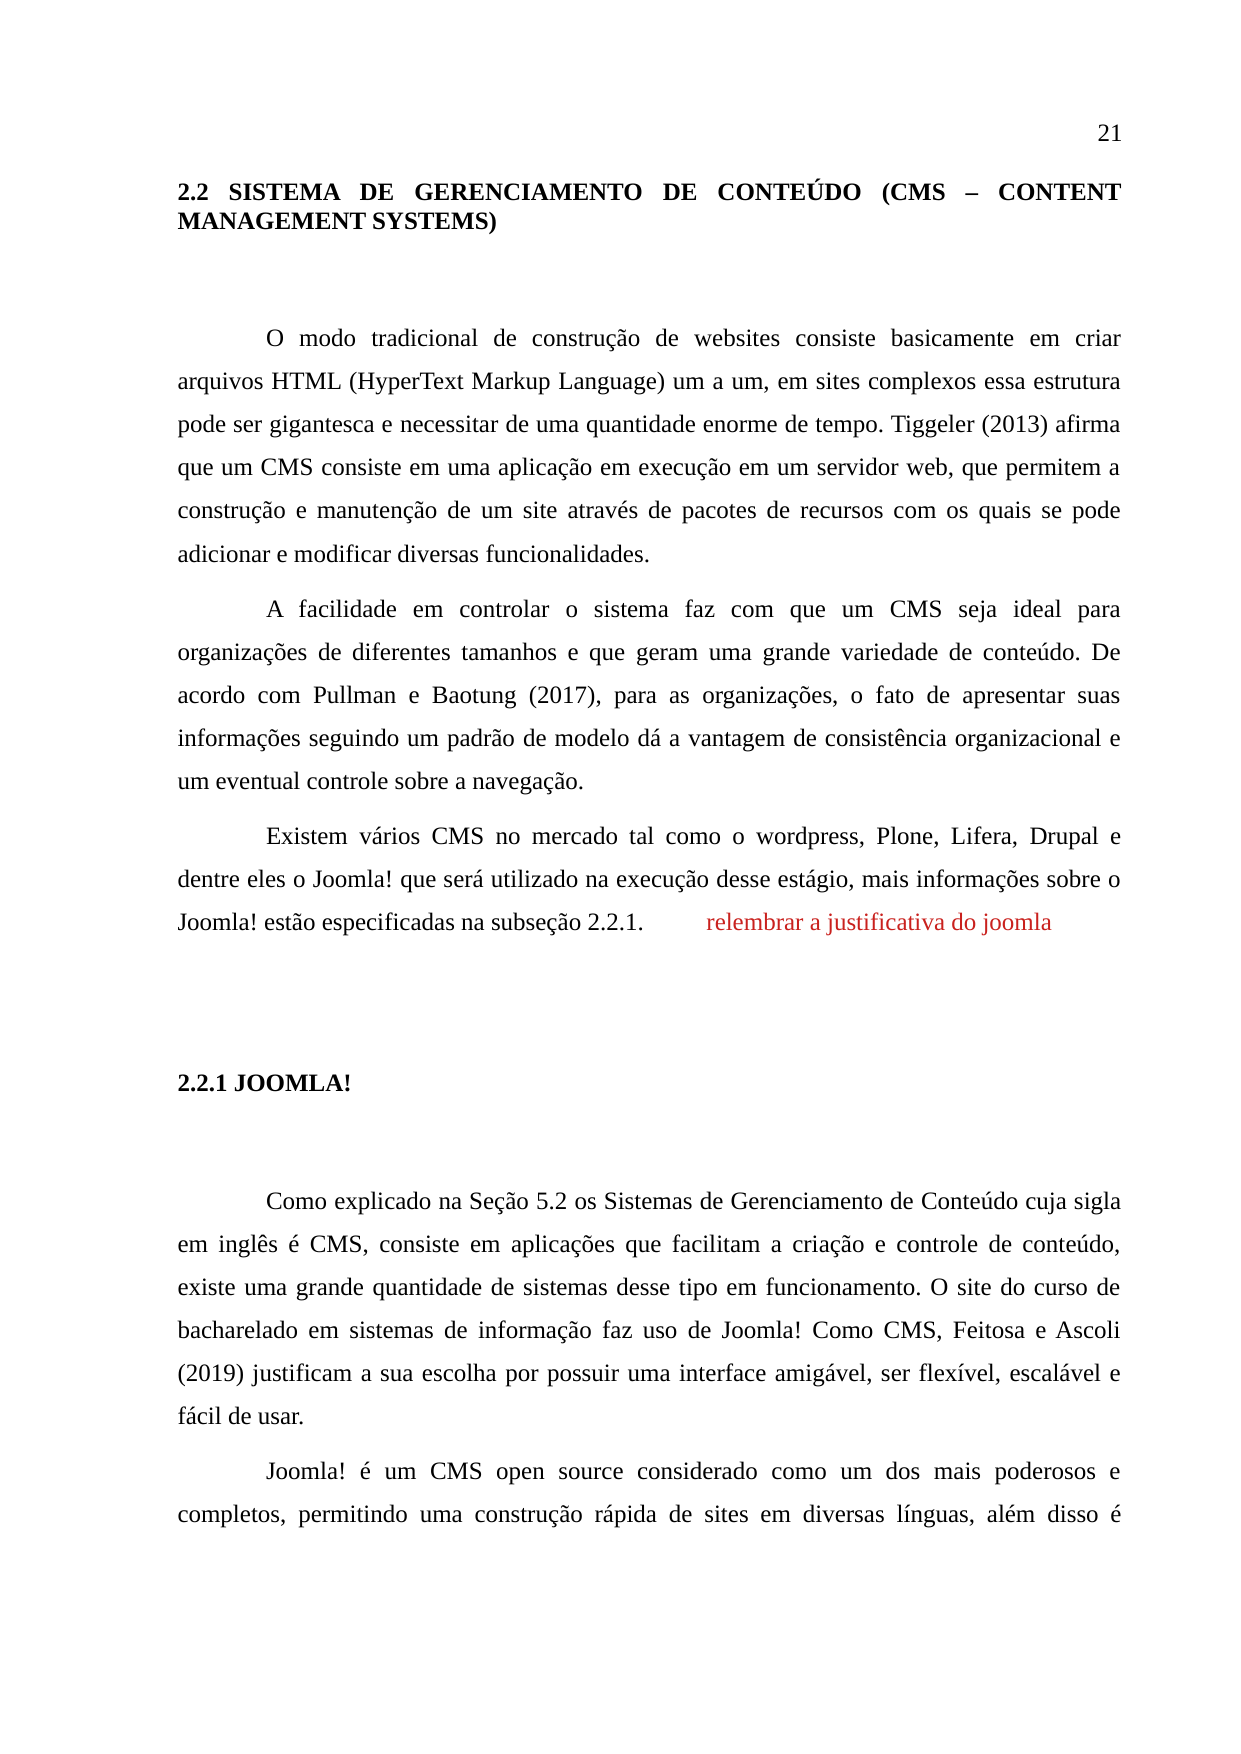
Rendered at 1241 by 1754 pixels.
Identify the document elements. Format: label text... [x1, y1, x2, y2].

text A facilidade em controlar o sistema faz com que um CMS seja ideal para organizações de diferentes tamanhos e que geram uma grande variedade de conteúdo. De acordo com Pullman e Baotung (2017), para as organizações, o fato de apresentar suas informações seguindo um padrão de modelo dá a vantagem de consistência organizacional e um eventual controle sobre a navegação. [177, 594, 1122, 795]
text Joomla! é um CMS open source considerado como um dos mais poderosos e completos, permitindo uma construção rápida de sites em diversas línguas, além disso é [177, 1456, 1122, 1528]
text 2.2 SISTEMA DE GERENCIAMENTO DE CONTEÚDO (CMS – CONTENT MANAGEMENT SYSTEMS) [177, 177, 1122, 234]
text Como explicado na Seção 5.2 os Sistemas de Gerenciamento de Conteúdo cuja sigla em inglês é CMS, consiste em aplicações que facilitam a criação e controle de conteúdo, existe uma grande quantidade de sistemas desse tipo em funcionamento. O site do curso de bacharelado em sistemas de informação faz uso de Joomla! Como CMS, Feitosa e Ascoli (2019) justificam a sua escolha por possuir uma interface amigável, ser flexível, escalável e fácil de usar. [177, 1186, 1122, 1430]
text O modo tradicional de construção de websites consiste basicamente em criar arquivos HTML (HyperText Markup Language) um a um, em sites complexos essa estrutura pode ser gigantesca e necessitar de uma quantidade enorme de tempo. Tiggeler (2013) afirma que um CMS consiste em uma aplicação em execução em um servidor web, que permitem a construção e manutenção de um site através de pacotes de recursos com os quais se pode adicionar e modificar diversas funcionalidades. [177, 323, 1122, 567]
text Existem vários CMS no mercado tal como o wordpress, Plone, Lifera, Drupal e dentre eles o Joomla! que será utilizado na execução desse estágio, mais informações sobre o Joomla! estão especificadas na subseção 2.2.1. relembrar a justificativa do joomla [177, 821, 1122, 936]
text 2.2.1 JOOMLA! [177, 1068, 1122, 1097]
